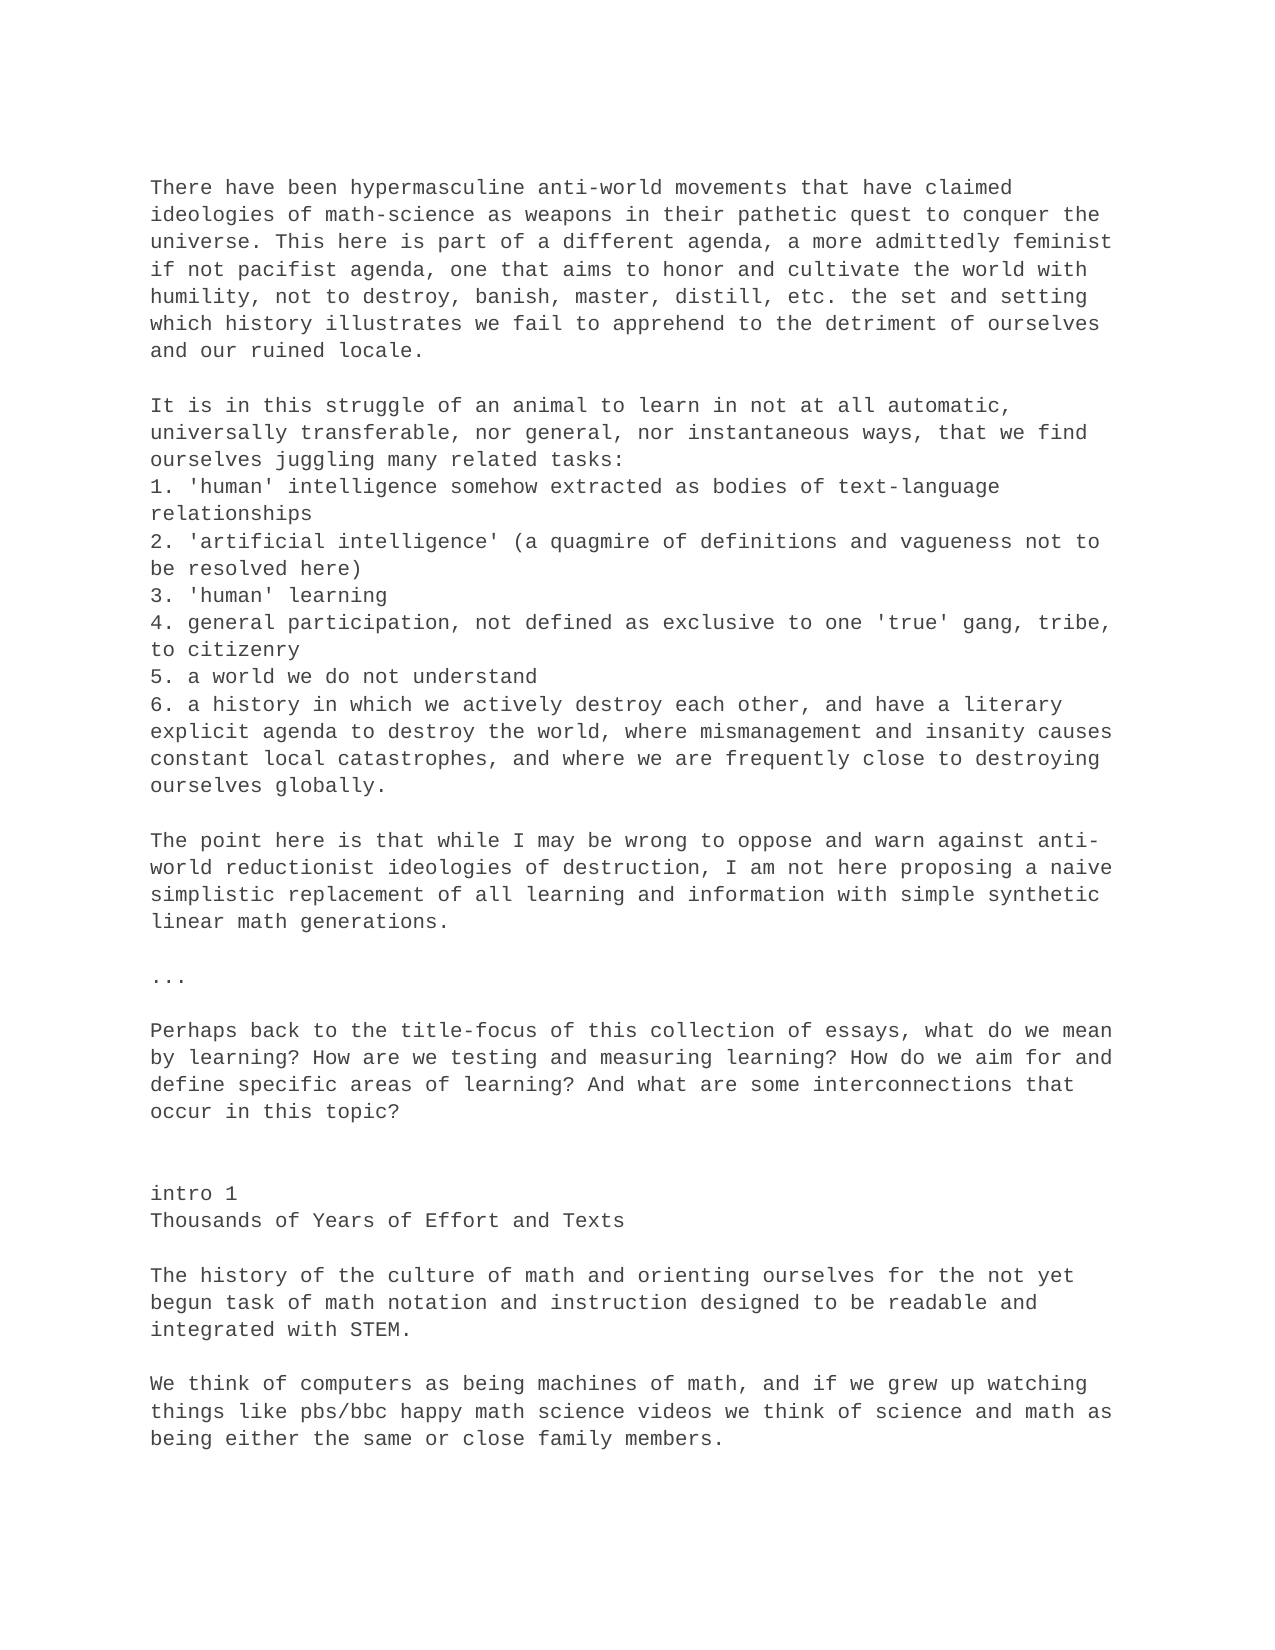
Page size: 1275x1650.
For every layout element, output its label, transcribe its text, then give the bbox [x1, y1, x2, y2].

text We think of computers as being machines of math, and if we grew up watching things like pbs/bbc happy math science videos we think of science and math as being either the same or close family members. [150, 1373, 1125, 1451]
text 3. 'human' learning [150, 585, 1125, 609]
text Thousands of Years of Effort and Texts [150, 1210, 1125, 1234]
text 5. a world we do not understand [150, 667, 1125, 690]
text The history of the culture of math and orienting ourselves for the not yet begun task of math notation and instruction designed to be readable and integrated with STEM. [150, 1265, 1125, 1343]
text ... [150, 966, 1125, 989]
text It is in this struggle of an animal to learn in not at all automatic, universally transferable, nor general, nor instantaneous ways, that we find ourselves juggling many related tasks: [150, 395, 1125, 473]
text Perhaps back to the title-focus of this collection of essays, what do we mean by learning? How are we testing and measuring learning? How do we aim for and define specific areas of learning? And what are some interconnections that occur in this topic? [150, 1020, 1125, 1125]
text There have been hypermasculine anti-world movements that have claimed ideologies of math-science as weapons in their pathetic quest to conquer the universe. This here is part of a different agenda, a more admittedly feminist if not pacifist agenda, one that aims to honor and cultivate the world with humility, not to destroy, banish, master, distill, etc. the set and setting which history illustrates we fail to apprehend to the detriment of ourselves and our ruined locale. [150, 177, 1125, 364]
text 1. 'human' intelligence somehow extracted as bodies of text-language relationships [150, 476, 1125, 527]
text intro 1 [150, 1183, 1125, 1207]
text 4. general participation, not defined as exclusive to one 'true' gang, tribe, to citizenry [150, 612, 1125, 663]
text 6. a history in which we actively destroy each other, and have a literary explicit agenda to destroy the world, where mismanagement and insanity causes constant local catastrophes, and where we are frequently close to destroying ourselves globally. [150, 694, 1125, 799]
text 2. 'artificial intelligence' (a quagmire of definitions and vagueness not to be resolved here) [150, 531, 1125, 581]
text The point here is that while I may be wrong to oppose and warn against anti-world reductionist ideologies of destruction, I am not here proposing a naive simplistic replacement of all learning and information with simple synthetic linear math generations. [150, 830, 1125, 935]
